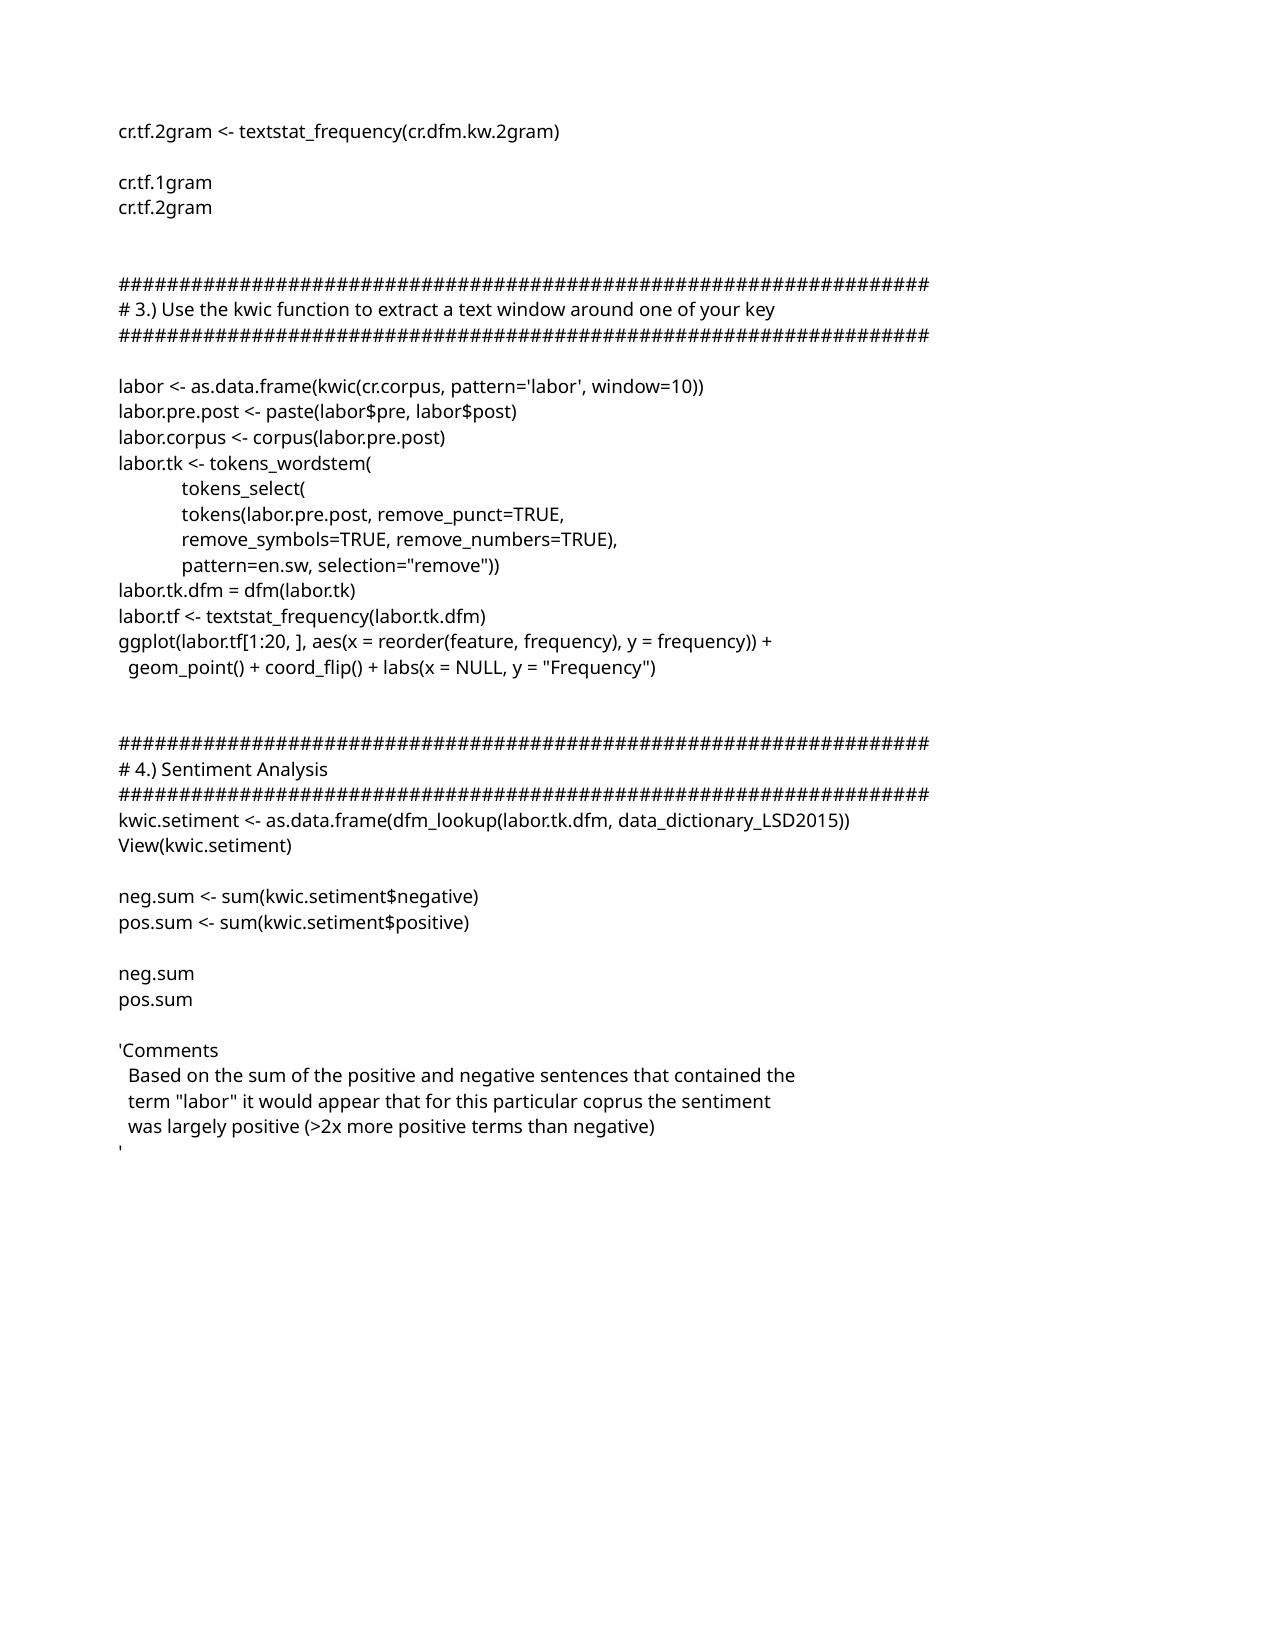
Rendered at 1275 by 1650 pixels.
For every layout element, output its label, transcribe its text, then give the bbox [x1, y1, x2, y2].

text was largely positive (>2x more positive terms than negative) [118, 1113, 1157, 1139]
text ################################################################### [118, 782, 1157, 807]
text kwic.setiment <- as.data.frame(dfm_lookup(labor.tk.dfm, data_dictionary_LSD2015)) [118, 807, 1157, 833]
text labor <- as.data.frame(kwic(cr.corpus, pattern='labor', window=10)) [118, 373, 1157, 399]
text # 3.) Use the kwic function to extract a text window around one of your key [118, 297, 1157, 322]
text ################################################################### [118, 322, 1157, 348]
text labor.tk.dfm = dfm(labor.tk) [118, 577, 1157, 603]
text # 4.) Sentiment Analysis [118, 756, 1157, 782]
text neg.sum <- sum(kwic.setiment$negative) [118, 884, 1157, 909]
text ################################################################### [118, 271, 1157, 297]
text pos.sum <- sum(kwic.setiment$positive) [118, 909, 1157, 935]
text tokens(labor.pre.post, remove_punct=TRUE, [118, 501, 1157, 526]
text pattern=en.sw, selection="remove")) [118, 552, 1157, 577]
text ggplot(labor.tf[1:20, ], aes(x = reorder(feature, frequency), y = frequency)) + [118, 628, 1157, 654]
text labor.tf <- textstat_frequency(labor.tk.dfm) [118, 603, 1157, 628]
text pos.sum [118, 986, 1157, 1011]
text 'Comments [118, 1037, 1157, 1062]
text labor.corpus <- corpus(labor.pre.post) [118, 424, 1157, 450]
text labor.pre.post <- paste(labor$pre, labor$post) [118, 399, 1157, 424]
text ' [118, 1139, 1157, 1164]
text ################################################################### [118, 731, 1157, 756]
text cr.tf.2gram [118, 195, 1157, 220]
text View(kwic.setiment) [118, 833, 1157, 858]
text geom_point() + coord_flip() + labs(x = NULL, y = "Frequency") [118, 654, 1157, 679]
text Based on the sum of the positive and negative sentences that contained the [118, 1062, 1157, 1088]
text cr.tf.2gram <- textstat_frequency(cr.dfm.kw.2gram) [118, 118, 1157, 144]
text remove_symbols=TRUE, remove_numbers=TRUE), [118, 526, 1157, 552]
text cr.tf.1gram [118, 169, 1157, 195]
text tokens_select( [118, 475, 1157, 501]
text neg.sum [118, 960, 1157, 986]
text labor.tk <- tokens_wordstem( [118, 450, 1157, 475]
text term "labor" it would appear that for this particular coprus the sentiment [118, 1088, 1157, 1113]
